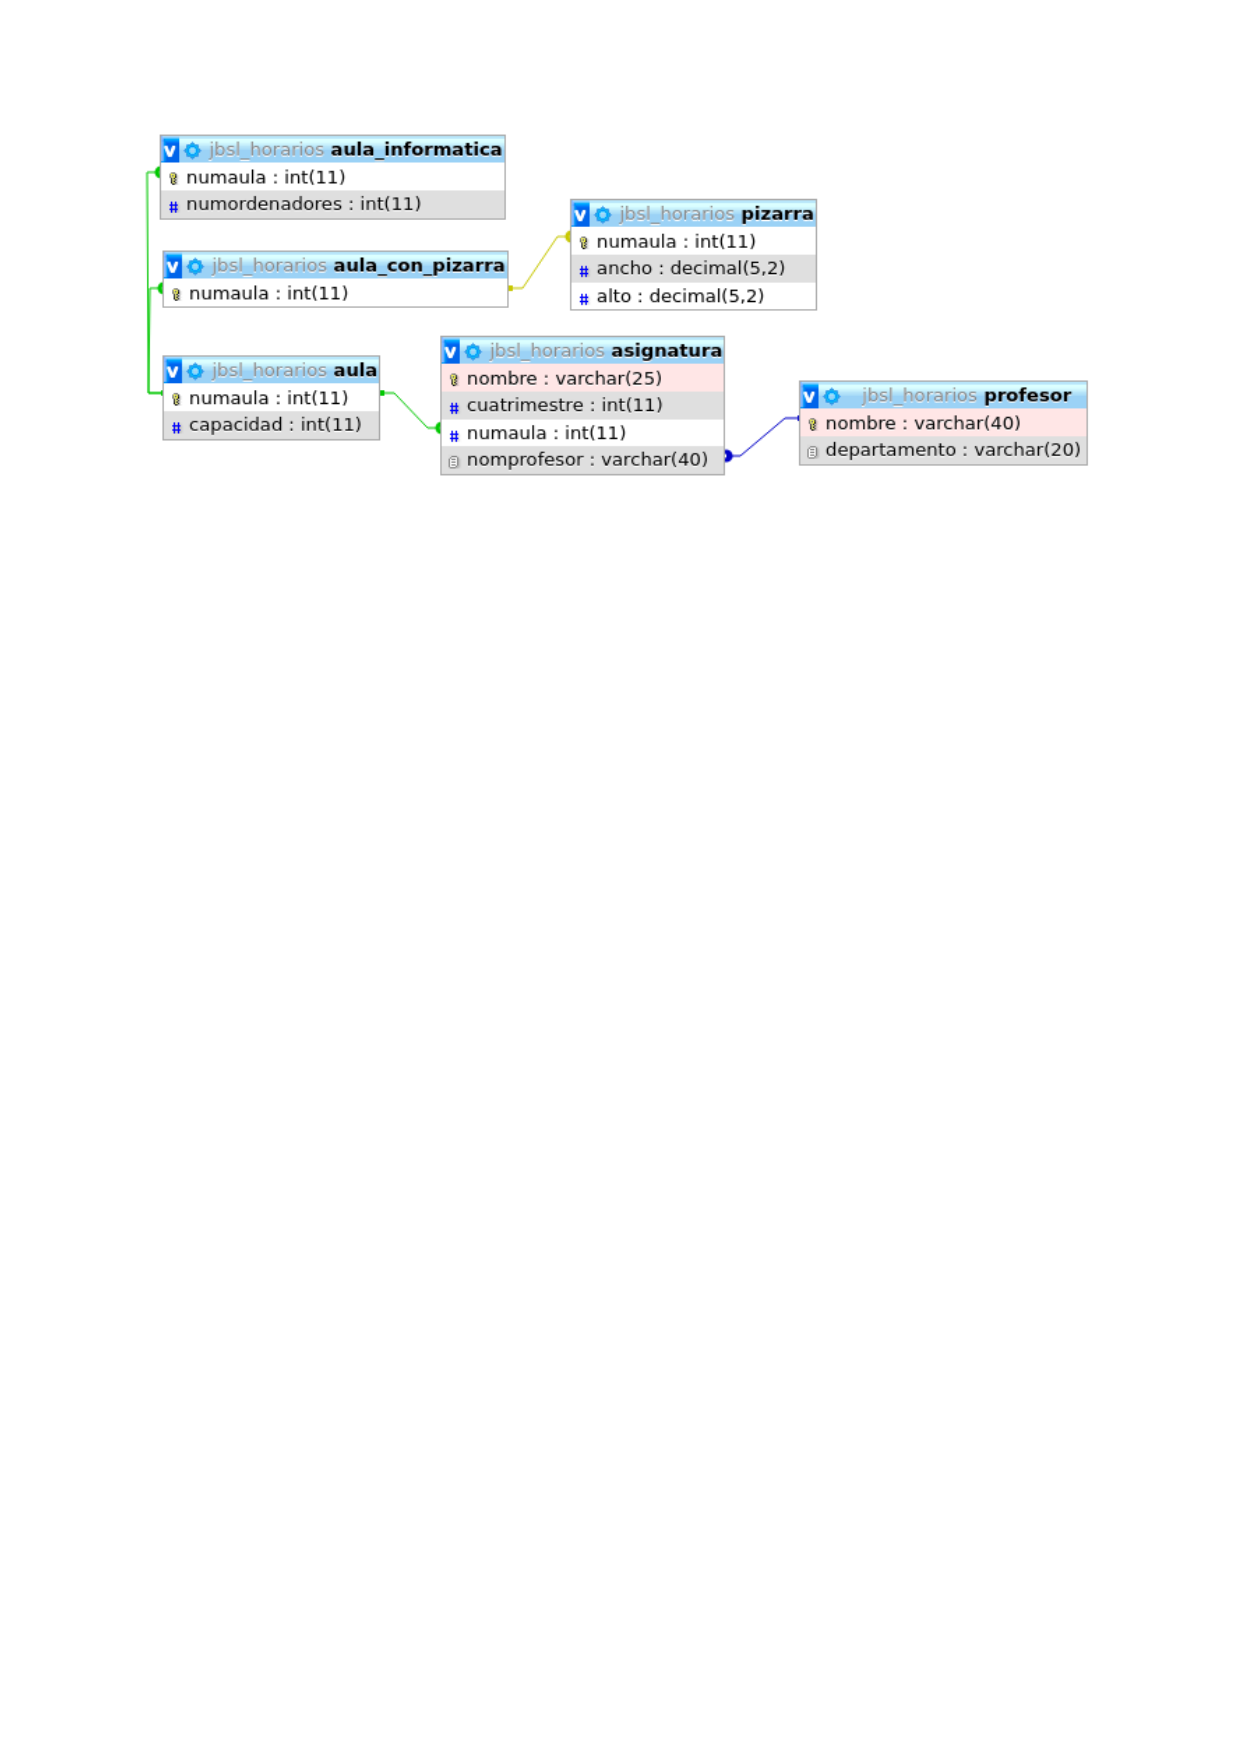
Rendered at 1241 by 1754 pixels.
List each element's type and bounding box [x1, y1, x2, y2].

picture [118, 118, 1123, 491]
